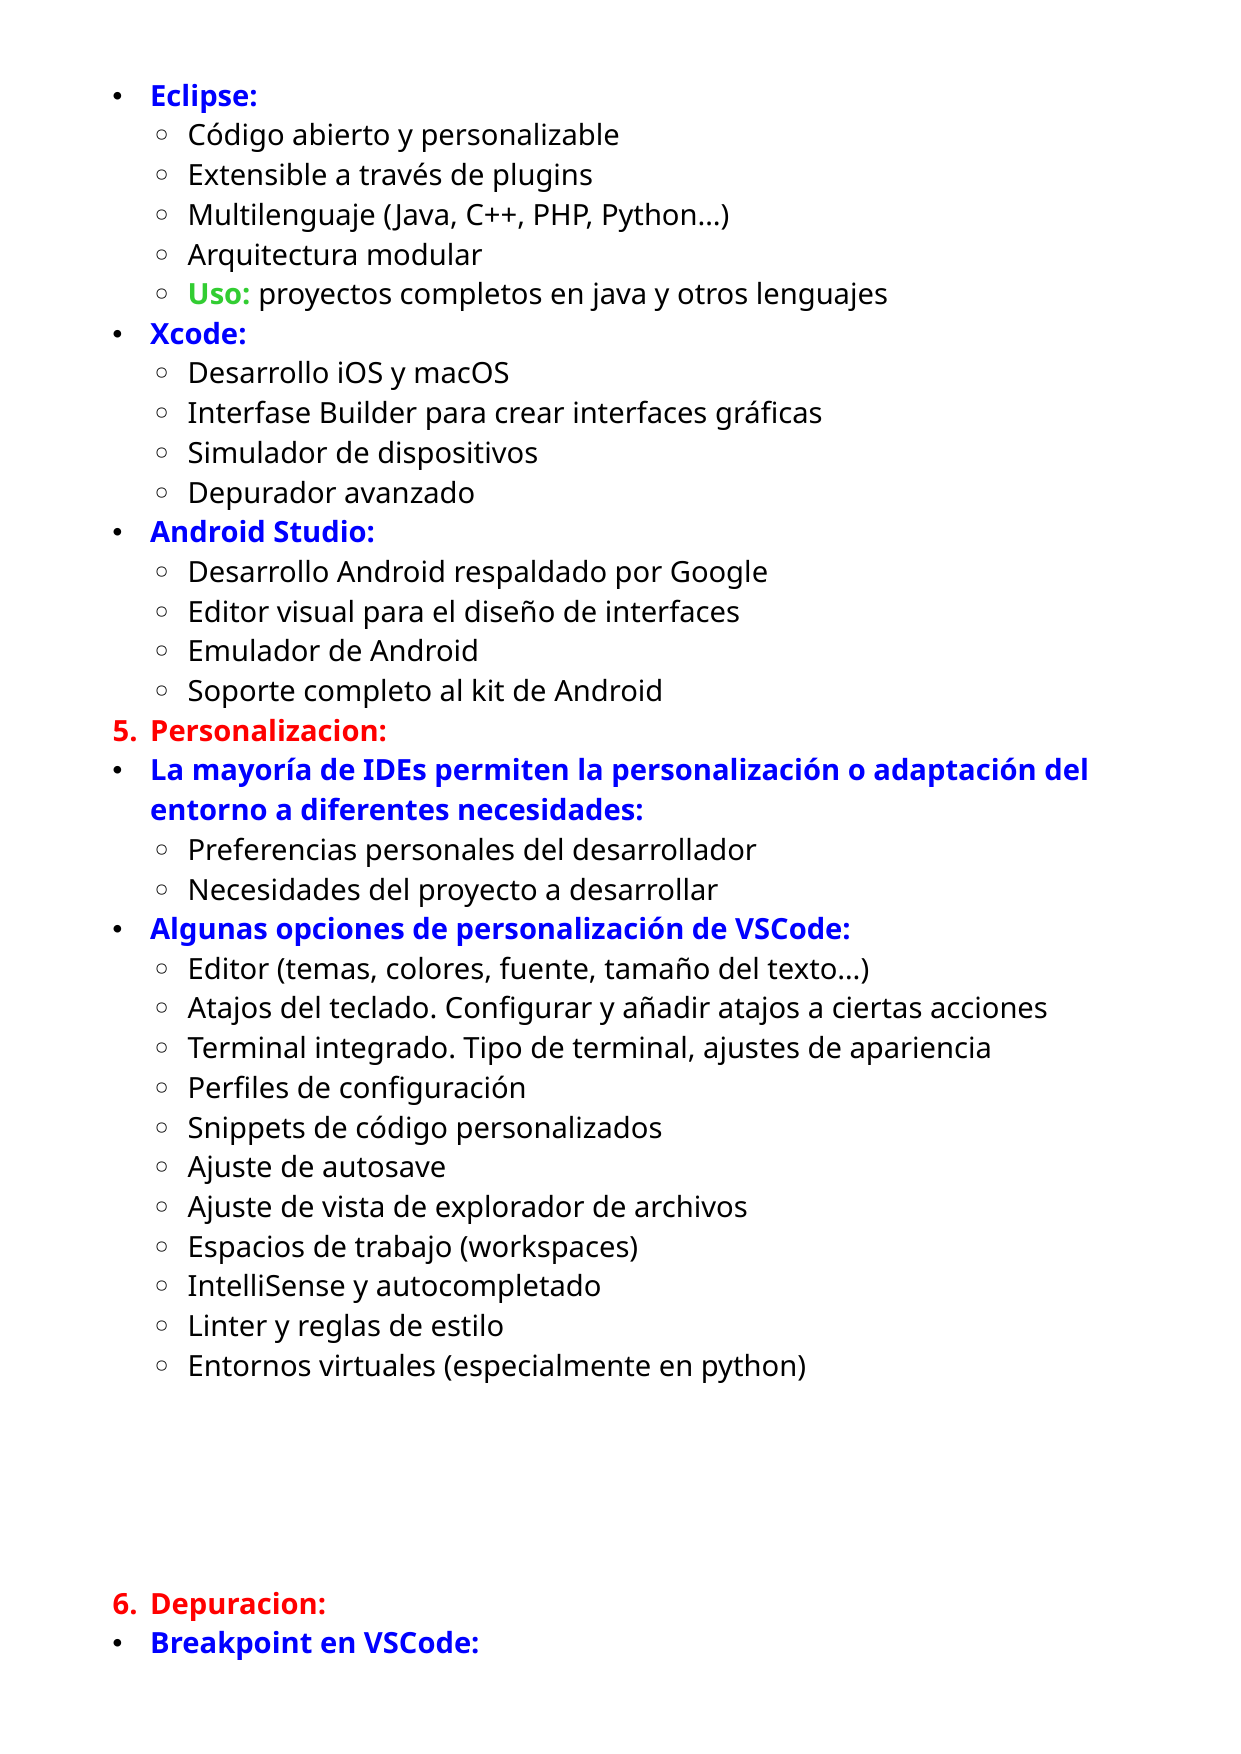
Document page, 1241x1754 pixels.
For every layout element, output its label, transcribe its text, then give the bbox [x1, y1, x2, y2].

list Uso: proyectos completos en java y otros lenguajes [150, 273, 1165, 313]
list Preferencias personales del desarrollador [150, 829, 1165, 869]
list Ajuste de vista de explorador de archivos [150, 1186, 1165, 1226]
list Código abierto y personalizable [150, 115, 1165, 154]
list Arquitectura modular [150, 234, 1165, 273]
list Simulador de dispositivos [150, 432, 1165, 472]
list Necesidades del proyecto a desarrollar [150, 869, 1165, 908]
list Depuracion: [112, 1583, 1165, 1623]
list Breakpoint en VSCode: [112, 1623, 1165, 1662]
list Depurador avanzado [150, 472, 1165, 512]
list Xcode: [112, 313, 1165, 353]
list Desarrollo iOS y macOS [150, 353, 1165, 392]
list Espacios de trabajo (workspaces) [150, 1226, 1165, 1266]
list Android Studio: [112, 512, 1165, 551]
list Interfase Builder para crear interfaces gráficas [150, 392, 1165, 432]
list Desarrollo Android respaldado por Google [150, 551, 1165, 591]
list Multilenguaje (Java, C++, PHP, Python…) [150, 194, 1165, 234]
list La mayoría de IDEs permiten la personalización o adaptación del entorno a diferentes necesidades: [112, 750, 1165, 829]
list Linter y reglas de estilo [150, 1305, 1165, 1345]
list Terminal integrado. Tipo de terminal, ajustes de apariencia [150, 1027, 1165, 1067]
list Extensible a través de plugins [150, 154, 1165, 194]
list Snippets de código personalizados [150, 1107, 1165, 1147]
list Soporte completo al kit de Android [150, 670, 1165, 710]
list Eclipse: [112, 75, 1165, 115]
list Ajuste de autosave [150, 1147, 1165, 1186]
list Personalizacion: [112, 710, 1165, 750]
list Emulador de Android [150, 631, 1165, 670]
list Atajos del teclado. Configurar y añadir atajos a ciertas acciones [150, 988, 1165, 1027]
list Algunas opciones de personalización de VSCode: [112, 908, 1165, 948]
list Entornos virtuales (especialmente en python) [150, 1345, 1165, 1385]
list Perfiles de configuración [150, 1067, 1165, 1107]
list Editor visual para el diseño de interfaces [150, 591, 1165, 631]
list IntelliSense y autocompletado [150, 1266, 1165, 1305]
list Editor (temas, colores, fuente, tamaño del texto…) [150, 948, 1165, 988]
